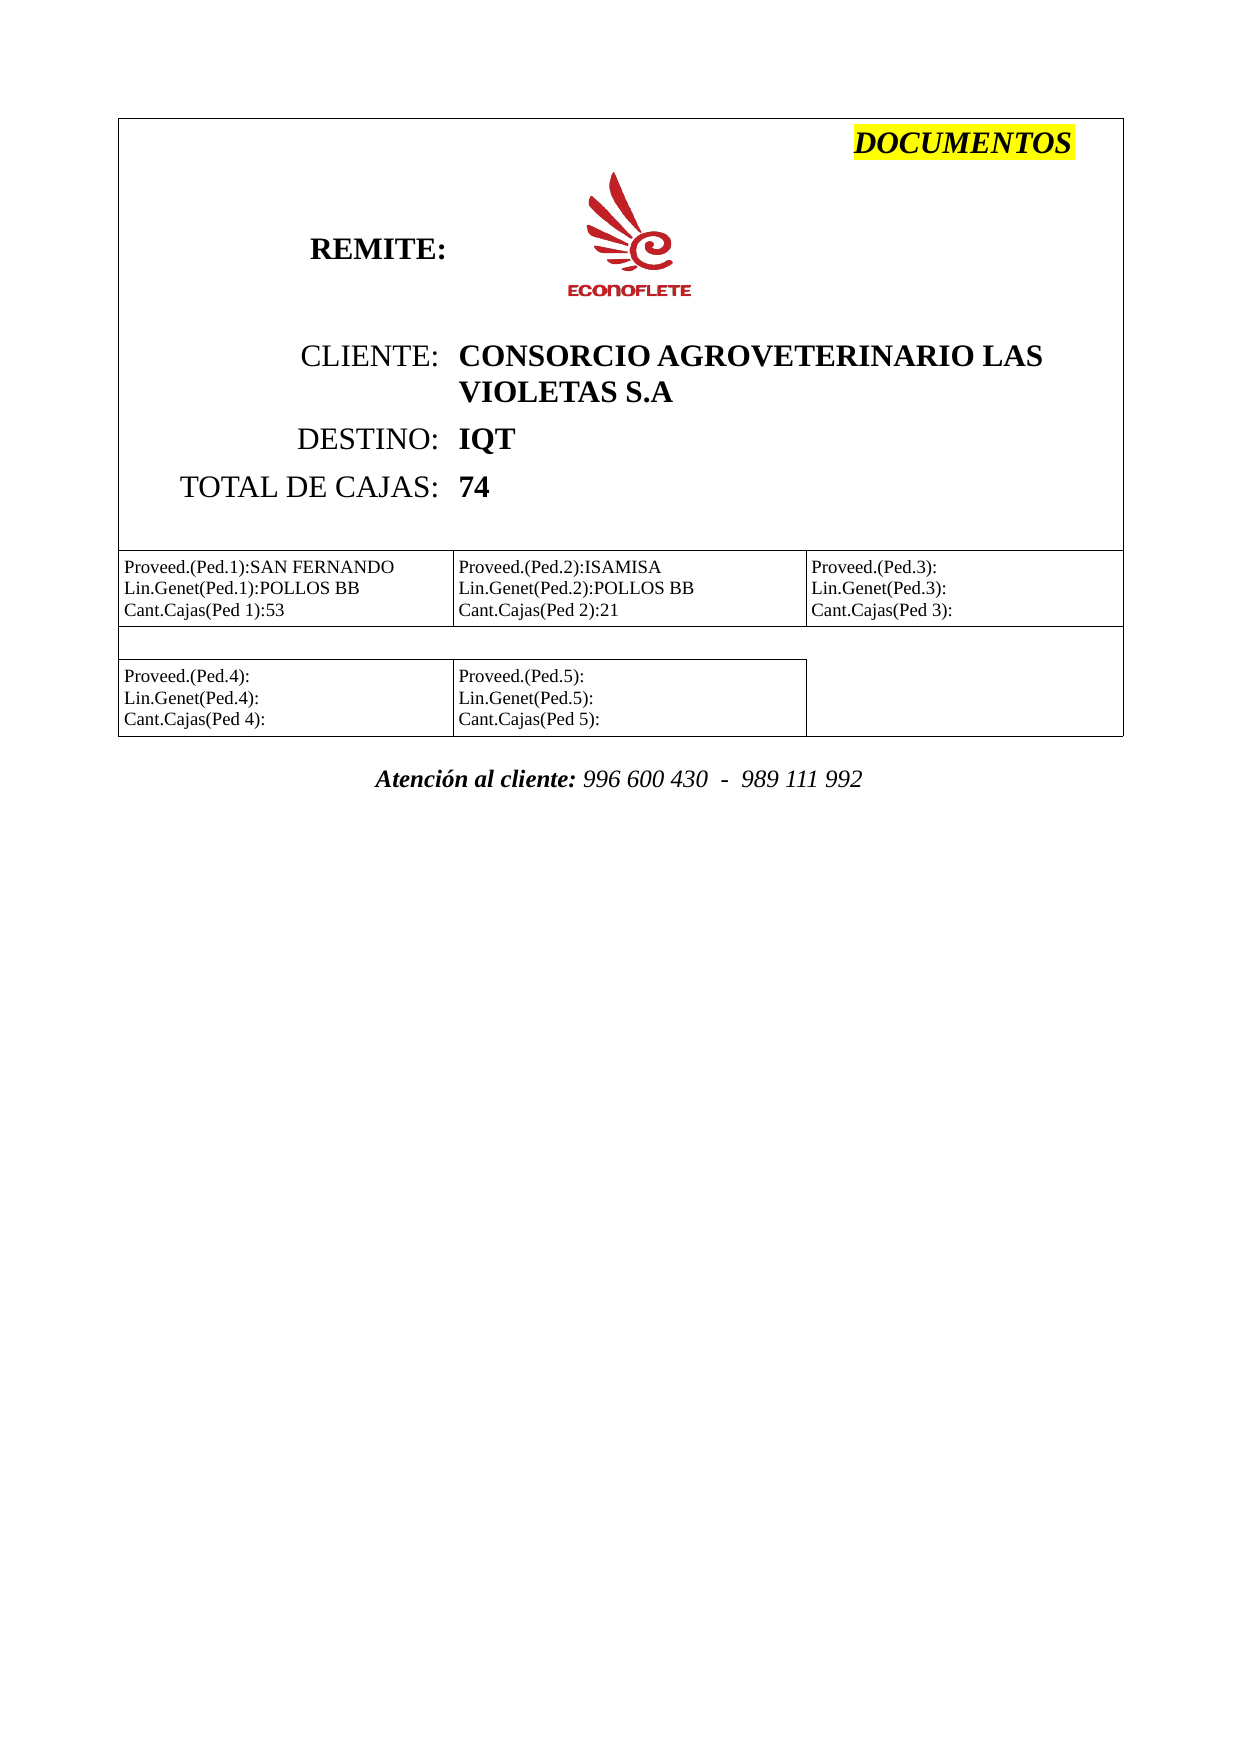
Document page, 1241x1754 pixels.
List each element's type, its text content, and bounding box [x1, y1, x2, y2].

text Atención al cliente: 996 600 430 - 989 111 992 [118, 764, 1122, 793]
table_header DOCUMENTOS [806, 119, 1123, 166]
table_header [453, 119, 806, 166]
table_cell [119, 627, 453, 659]
table_cell Proveed.(Ped.2):ISAMISA Lin.Genet(Ped.2):POLLOS BB Cant.Cajas(Ped 2):21 [454, 551, 806, 626]
table_cell Proveed.(Ped.3): Lin.Genet(Ped.3): Cant.Cajas(Ped 3): [807, 551, 1123, 626]
table_cell [806, 627, 1123, 659]
table_cell [453, 166, 806, 332]
table_cell Proveed.(Ped.1):SAN FERNANDO Lin.Genet(Ped.1):POLLOS BB Cant.Cajas(Ped 1):53 [119, 551, 453, 626]
table_cell REMITE: [119, 166, 453, 332]
table_cell TOTAL DE CAJAS: [119, 462, 453, 510]
table_cell [807, 659, 1123, 736]
picture [552, 171, 707, 297]
table_cell CLIENTE: [119, 332, 453, 415]
table_cell [806, 415, 1123, 462]
table_header [119, 119, 453, 166]
table_cell [806, 510, 1123, 550]
table_cell [119, 510, 453, 550]
table_cell CONSORCIO AGROVETERINARIO LAS VIOLETAS S.A [453, 332, 1123, 415]
table_cell 74 [453, 462, 1123, 510]
table_cell Proveed.(Ped.4): Lin.Genet(Ped.4): Cant.Cajas(Ped 4): [119, 660, 453, 736]
table_cell [806, 166, 1123, 332]
table_cell Proveed.(Ped.5): Lin.Genet(Ped.5): Cant.Cajas(Ped 5): [454, 660, 806, 736]
table_cell [453, 627, 806, 659]
table_cell [453, 510, 806, 550]
table_cell IQT [453, 415, 806, 462]
table_cell DESTINO: [119, 415, 453, 462]
